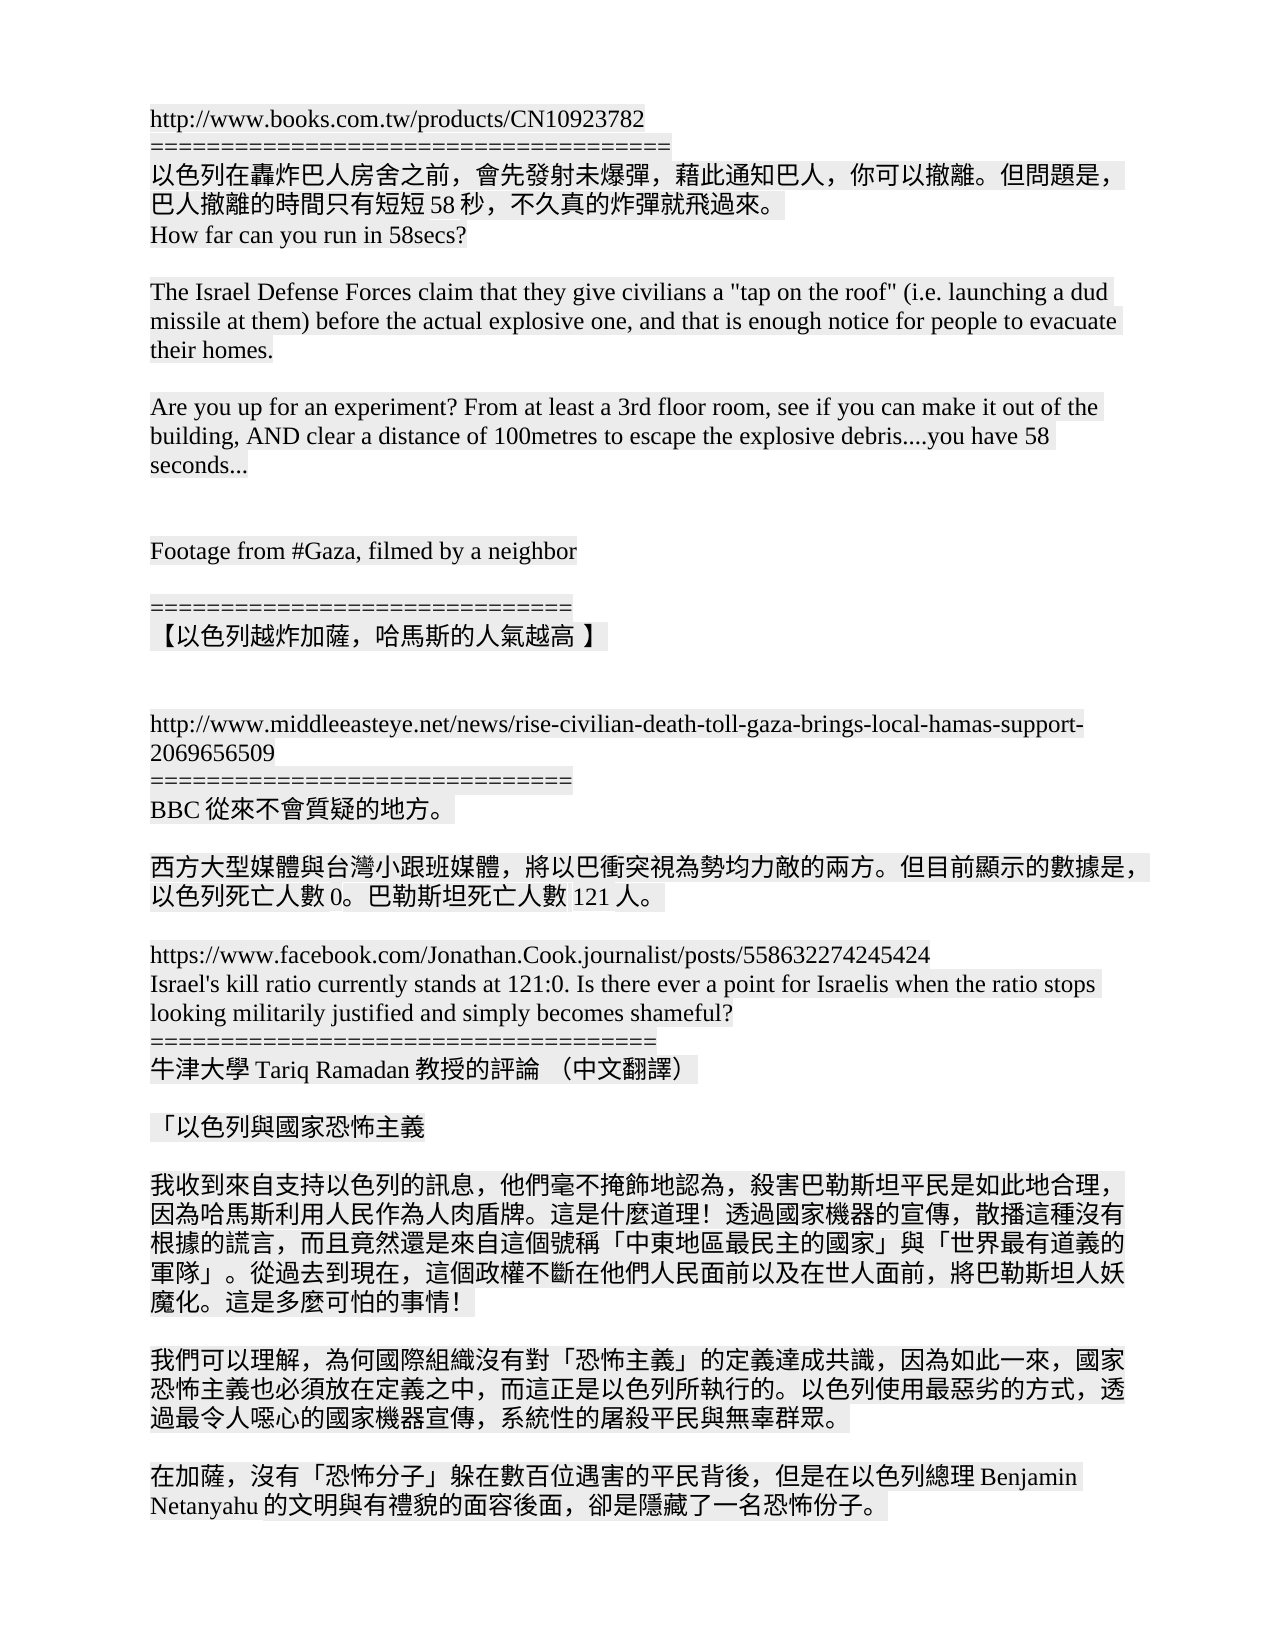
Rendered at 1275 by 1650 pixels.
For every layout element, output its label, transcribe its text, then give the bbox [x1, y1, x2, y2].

text 轉自 Abdullah in Taiwan 認識穆斯林與伊斯蘭議題之窗 【以巴安全合作困境】 該文提到巴勒斯坦當局(PA)與以色列建立安全夥伴關係的負面效應。如最近，在Hebron城市，抗議以色列的巴人群眾，遭到巴人安全部隊的逮捕與拘禁。巴人安全部隊幾乎是完全聽命於以色列，在巴人眼中，是一種叛徒的行為，為以色列佔領利益服務。但這些巴人官員說，不得不如此，因為這樣才能得到西方國家的援助，維繫巴勒斯坦當局的運作。 Abbas in firing line over security cooperation with Israel - See more at: http://www.middleeasteye.net/news/abbas-firing-line-over-security-cooperation-israel-1503644799#sthash.KPAz19fG.dpuf ============================== 【以色列電台訪問巴勒斯坦裔的國會議員Haneen Zoabi 】 在以色列轟炸加薩之前，以色列電台訪問Haneen Zoabi 。她是以色列國會中，少數巴勒斯坦人身份的議員。Zoabi指出，以色列從事恐怖主義，巴勒斯坦人是在佔領之下，爭取權利。但主播對此沒有回應，並試圖要Zoabi議員接受她的想法，要求她譴責巴勒斯坦人的恐怖活動。甚至還問Zoabi，「你怎麼不考慮離開以色列？」 訪問當中，主播說Zoabi是「以色列的民主價值」受益者。 Zoabi回應說：「我並沒有享受到以色列的民主價值。我反而受這個種族主義的民主制度所害，奪取我的家園。」 影片附有英文字幕（點選youtube右鍵字幕）。 https://www.youtube.com/watch?v=S8UqucganIk#t=10 ================================= 【以色列轟炸加薩之前，巴勒斯坦發生什麼事？ 】 https://www.youtube.com/watch?v=qHtJSyWK0zw#t=138 ================================== 【虛構的猶太民族 】 原來這本書已經翻譯成中文。 「作者在書中明確指出： 1、現代以色列人大多是以前猶太教徒的後裔，猶太教早期容納了非常多的非以色列人入教，而這些人成為了今天移居海外猶太人的主體。 2、而絕大多數古代以色列人並沒有從自己的土地上遷徙走，而是繼續居住在耶路撒冷附近，這些人構成了現代巴勒斯坦人的主體。 3、穆斯林入侵巴勒斯坦使原居此地的猶太人改信了伊斯蘭教。 所以，今天的假以色列人在殺血統意義上的真以色列人。」 http://www.books.com.tw/products/CN10923782 ===================================== 以色列在轟炸巴人房舍之前，會先發射未爆彈，藉此通知巴人，你可以撤離。但問題是，巴人撤離的時間只有短短58秒，不久真的炸彈就飛過來。 How far can you run in 58secs? The Israel Defense Forces claim that they give civilians a "tap on the roof" (i.e. launching a dud missile at them) before the actual explosive one, and that is enough notice for people to evacuate their homes. Are you up for an experiment? From at least a 3rd floor room, see if you can make it out of the building, AND clear a distance of 100metres to escape the explosive debris....you have 58 seconds... Footage from #Gaza, filmed by a neighbor ============================== 【以色列越炸加薩，哈馬斯的人氣越高 】 http://www.middleeasteye.net/news/rise-civilian-death-toll-gaza-brings-local-hamas-support-2069656509 ============================== BBC從來不會質疑的地方。 西方大型媒體與台灣小跟班媒體，將以巴衝突視為勢均力敵的兩方。但目前顯示的數據是，以色列死亡人數0。巴勒斯坦死亡人數121人。 https://www.facebook.com/Jonathan.Cook.journalist/posts/558632274245424 Israel's kill ratio currently stands at 121:0. Is there ever a point for Israelis when the ratio stops looking militarily justified and simply becomes shameful? ==================================== 牛津大學Tariq Ramadan教授的評論 （中文翻譯） 「以色列與國家恐怖主義 我收到來自支持以色列的訊息，他們毫不掩飾地認為，殺害巴勒斯坦平民是如此地合理，因為哈馬斯利用人民作為人肉盾牌。這是什麼道理！透過國家機器的宣傳，散播這種沒有根據的謊言，而且竟然還是來自這個號稱「中東地區最民主的國家」與「世界最有道義的軍隊」。從過去到現在，這個政權不斷在他們人民面前以及在世人面前，將巴勒斯坦人妖魔化。這是多麼可怕的事情！ 我們可以理解，為何國際組織沒有對「恐怖主義」的定義達成共識，因為如此一來，國家恐怖主義也必須放在定義之中，而這正是以色列所執行的。以色列使用最惡劣的方式，透過最令人噁心的國家機器宣傳，系統性的屠殺平民與無辜群眾。 在加薩，沒有「恐怖分子」躲在數百位遇害的平民背後，但是在以色列總理Benjamin Netanyahu的文明與有禮貌的面容後面，卻是隱藏了一名恐怖份子。 你與之前的以色列領導者們，一項以文明與有禮貌的方式，呈現在世人眼前。然而，你應該要為你所建制化的恐怖主義而付出代價。」 https://www.facebook.com/official.tariqramadan/posts/891190297561934?fref=nf ISRAEL AND STATE TERRORISM I get pro-Israel messages that say - without embarrassment - that the killing of civilians is justified as the "terrorists" of Hamas are using them as human shields. Such a shame! How the State propaganda - by the so-called "most democratic State" in the region, from the so called "most moral army in the world" - can manage to sell these outright lies to its people? How has it managed to dehumanize the Palestinians at this point in Israeli eyes ... and in the eyes of part of the world? How awful indeed! We understand why international institutions avoid agreeing on a definition of "terrorism", because then we should speak about state terrorism, for which Israel is the champion. The systematic and planned massacre of civilians and innocent people, using the worst methods, in the worst moment, justified by the most nauseating propaganda. There are no "terrorists" hiding behind the hundreds of innocent civilians killed in Gaza, but it is behind your civil and civilized face, Mr Benjamin Netanyahu, that hides a terrorist. You, as indeed almost all the Israeli heads of state who came before you, you are welcomed in offices and palaces with your civil and civilized face, yet you should be tried and imprisoned for what you truly are... institutionalised terrorists spreading terror. [150, 75, 1125, 1549]
